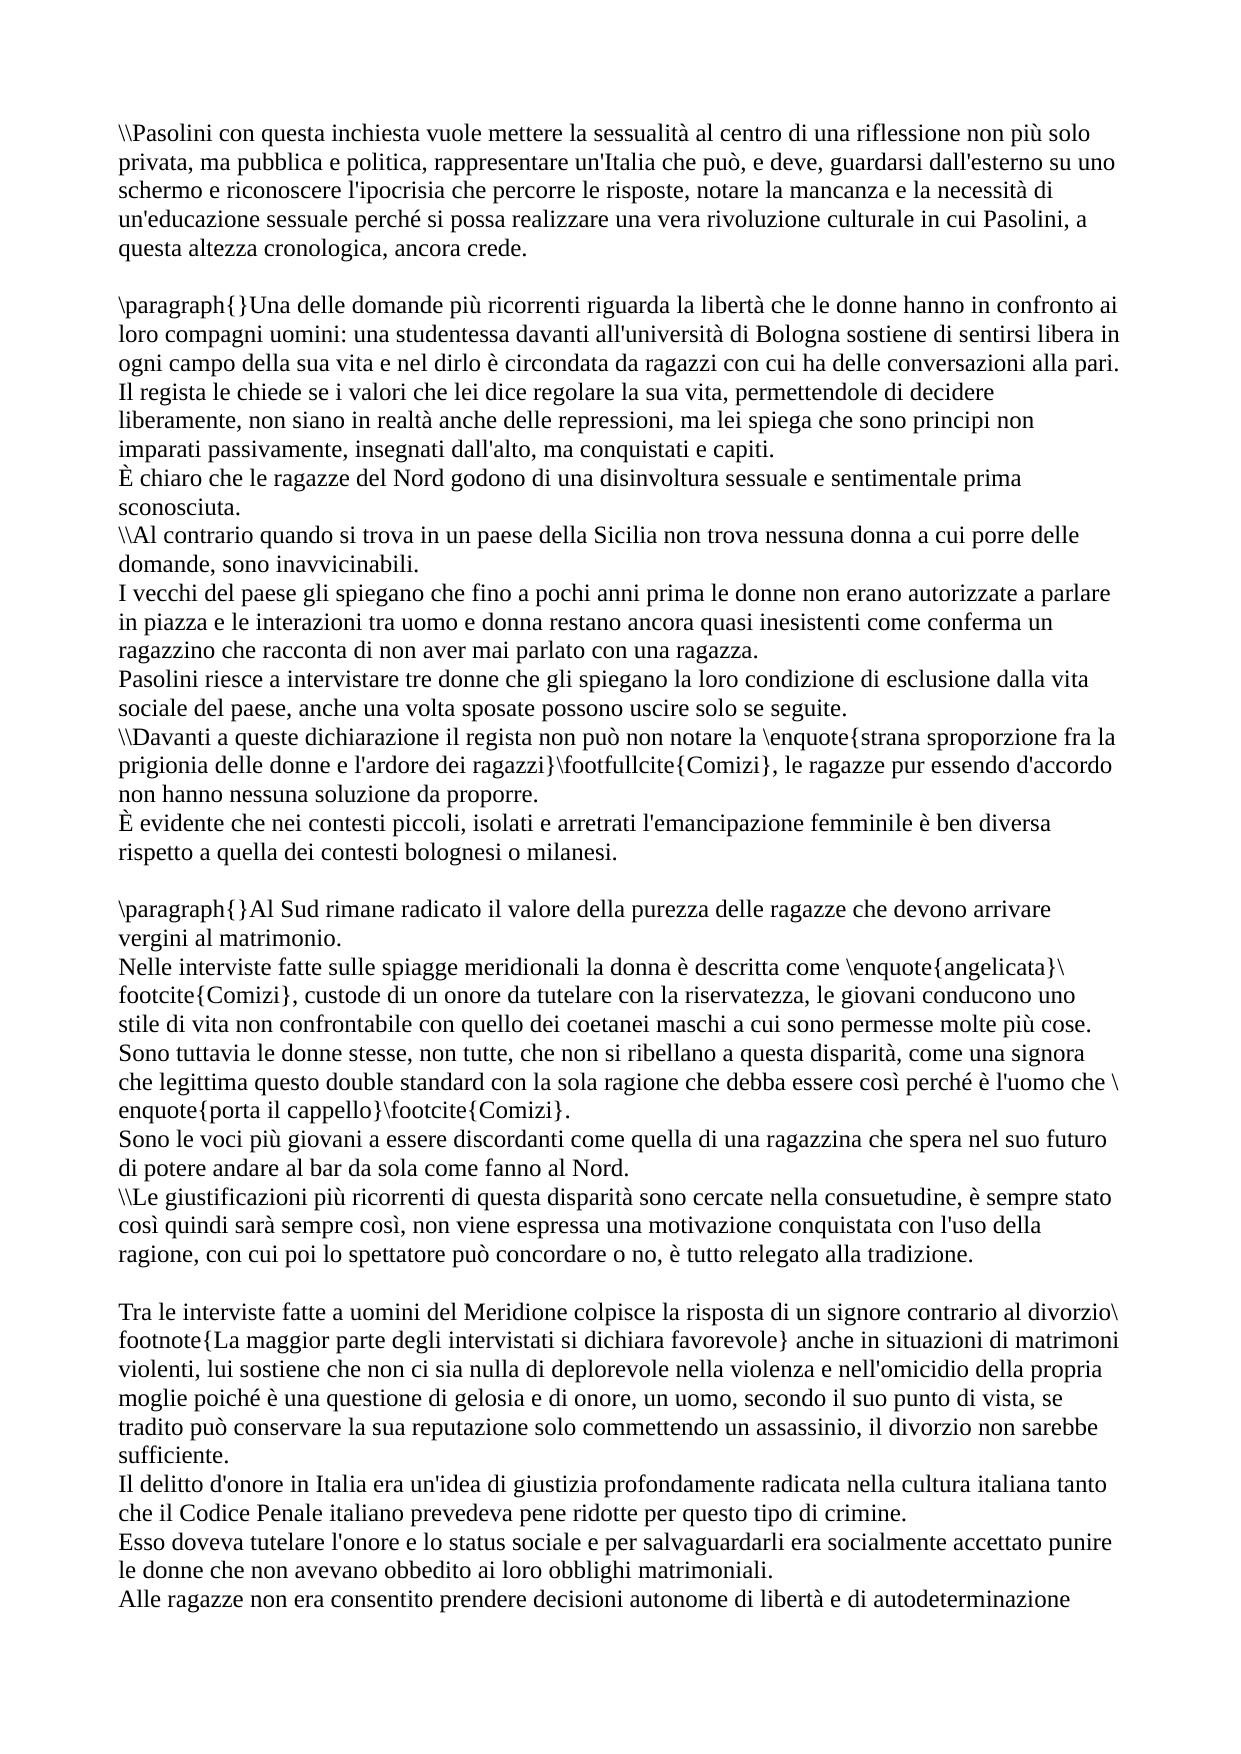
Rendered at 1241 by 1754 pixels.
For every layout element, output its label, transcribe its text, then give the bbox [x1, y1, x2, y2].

text \\Pasolini con questa inchiesta vuole mettere la sessualità al centro di una riflessione non più solo privata, ma pubblica e politica, rappresentare un'Italia che può, e deve, guardarsi dall'esterno su uno schermo e riconoscere l'ipocrisia che percorre le risposte, notare la mancanza e la necessità di un'educazione sessuale perché si possa realizzare una vera rivoluzione culturale in cui Pasolini, a questa altezza cronologica, ancora crede. \paragraph{}Una delle domande più ricorrenti riguarda la libertà che le donne hanno in confronto ai loro compagni uomini: una studentessa davanti all'università di Bologna sostiene di sentirsi libera in ogni campo della sua vita e nel dirlo è circondata da ragazzi con cui ha delle conversazioni alla pari. Il regista le chiede se i valori che lei dice regolare la sua vita, permettendole di decidere liberamente, non siano in realtà anche delle repressioni, ma lei spiega che sono principi non imparati passivamente, insegnati dall'alto, ma conquistati e capiti. È chiaro che le ragazze del Nord godono di una disinvoltura sessuale e sentimentale prima sconosciuta. \\Al contrario quando si trova in un paese della Sicilia non trova nessuna donna a cui porre delle domande, sono inavvicinabili. I vecchi del paese gli spiegano che fino a pochi anni prima le donne non erano autorizzate a parlare in piazza e le interazioni tra uomo e donna restano ancora quasi inesistenti come conferma un ragazzino che racconta di non aver mai parlato con una ragazza. Pasolini riesce a intervistare tre donne che gli spiegano la loro condizione di esclusione dalla vita sociale del paese, anche una volta sposate possono uscire solo se seguite. \\Davanti a queste dichiarazione il regista non può non notare la \enquote{strana sproporzione fra la prigionia delle donne e l'ardore dei ragazzi}\footfullcite{Comizi}, le ragazze pur essendo d'accordo non hanno nessuna soluzione da proporre. È evidente che nei contesti piccoli, isolati e arretrati l'emancipazione femminile è ben diversa rispetto a quella dei contesti bolognesi o milanesi. \paragraph{}Al Sud rimane radicato il valore della purezza delle ragazze che devono arrivare vergini al matrimonio. Nelle interviste fatte sulle spiagge meridionali la donna è descritta come \enquote{angelicata}\footcite{Comizi}, custode di un onore da tutelare con la riservatezza, le giovani conducono uno stile di vita non confrontabile con quello dei coetanei maschi a cui sono permesse molte più cose. Sono tuttavia le donne stesse, non tutte, che non si ribellano a questa disparità, come una signora che legittima questo double standard con la sola ragione che debba essere così perché è l'uomo che \enquote{porta il cappello}\footcite{Comizi}. Sono le voci più giovani a essere discordanti come quella di una ragazzina che spera nel suo futuro di potere andare al bar da sola come fanno al Nord. \\Le giustificazioni più ricorrenti di questa disparità sono cercate nella consuetudine, è sempre stato così quindi sarà sempre così, non viene espressa una motivazione conquistata con l'uso della ragione, con cui poi lo spettatore può concordare o no, è tutto relegato alla tradizione. Tra le interviste fatte a uomini del Meridione colpisce la risposta di un signore contrario al divorzio\footnote{La maggior parte degli intervistati si dichiara favorevole} anche in situazioni di matrimoni violenti, lui sostiene che non ci sia nulla di deplorevole nella violenza e nell'omicidio della propria moglie poiché è una questione di gelosia e di onore, un uomo, secondo il suo punto di vista, se tradito può conservare la sua reputazione solo commettendo un assassinio, il divorzio non sarebbe sufficiente. Il delitto d'onore in Italia era un'idea di giustizia profondamente radicata nella cultura italiana tanto che il Codice Penale italiano prevedeva pene ridotte per questo tipo di crimine. Esso doveva tutelare l'onore e lo status sociale e per salvaguardarli era socialmente accettato punire le donne che non avevano obbedito ai loro obblighi matrimoniali. Alle ragazze non era consentito prendere decisioni autonome di libertà e di autodeterminazione [118, 118, 1122, 1613]
